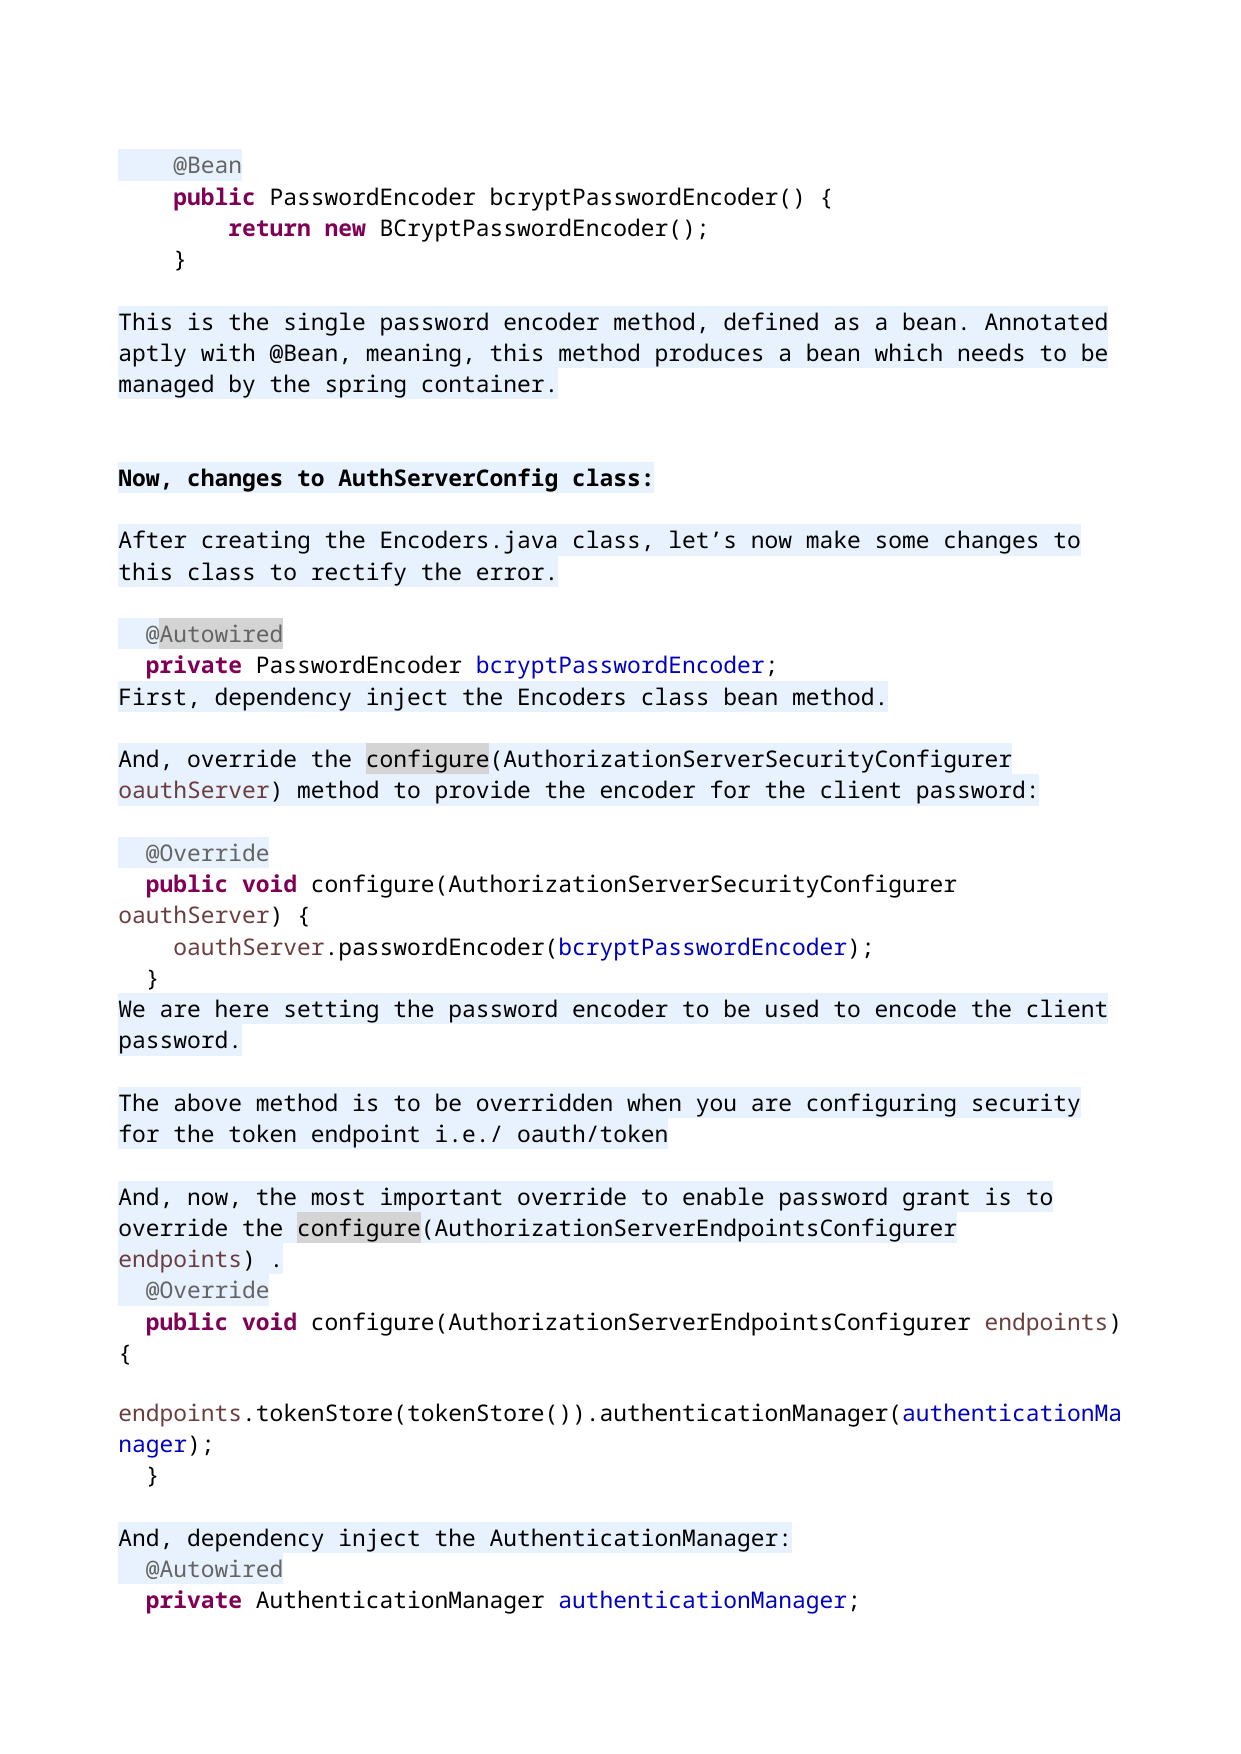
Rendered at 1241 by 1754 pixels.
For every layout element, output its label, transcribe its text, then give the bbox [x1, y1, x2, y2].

text private PasswordEncoder bcryptPasswordEncoder; [118, 649, 1122, 681]
text } [118, 962, 1122, 993]
text private AuthenticationManager authenticationManager; [118, 1584, 1122, 1616]
text return new BCryptPasswordEncoder(); [118, 212, 1122, 243]
text endpoints.tokenStore(tokenStore()).authenticationManager(authenticationManager); [118, 1368, 1122, 1459]
text public void configure(AuthorizationServerSecurityConfigurer oauthServer) { [118, 868, 1122, 931]
text @Autowired [118, 618, 1122, 649]
text } [118, 243, 1122, 274]
text First, dependency inject the Encoders class bean method. [118, 681, 1122, 712]
text And, now, the most important override to enable password grant is to override the configure(AuthorizationServerEndpointsConfigurer endpoints) . [118, 1181, 1122, 1274]
text @Override [118, 1274, 1122, 1306]
text This is the single password encoder method, defined as a bean. Annotated aptly with @Bean, meaning, this method produces a bean which needs to be managed by the spring container. [118, 306, 1122, 399]
text Now, changes to AuthServerConfig class: [118, 462, 1122, 493]
text The above method is to be overridden when you are configuring security for the token endpoint i.e./ oauth/token [118, 1087, 1122, 1149]
text We are here setting the password encoder to be used to encode the client password. [118, 993, 1122, 1056]
text oauthServer.passwordEncoder(bcryptPasswordEncoder); [118, 931, 1122, 962]
text public void configure(AuthorizationServerEndpointsConfigurer endpoints) { [118, 1306, 1122, 1368]
text @Override [118, 837, 1122, 868]
text And, override the configure(AuthorizationServerSecurityConfigurer oauthServer) method to provide the encoder for the client password: [118, 743, 1122, 806]
text @Bean [118, 149, 1122, 181]
text public PasswordEncoder bcryptPasswordEncoder() { [118, 181, 1122, 212]
text @Autowired [118, 1553, 1122, 1584]
text } [118, 1459, 1122, 1491]
text And, dependency inject the AuthenticationManager: [118, 1522, 1122, 1553]
text After creating the Encoders.java class, let’s now make some changes to this class to rectify the error. [118, 524, 1122, 587]
